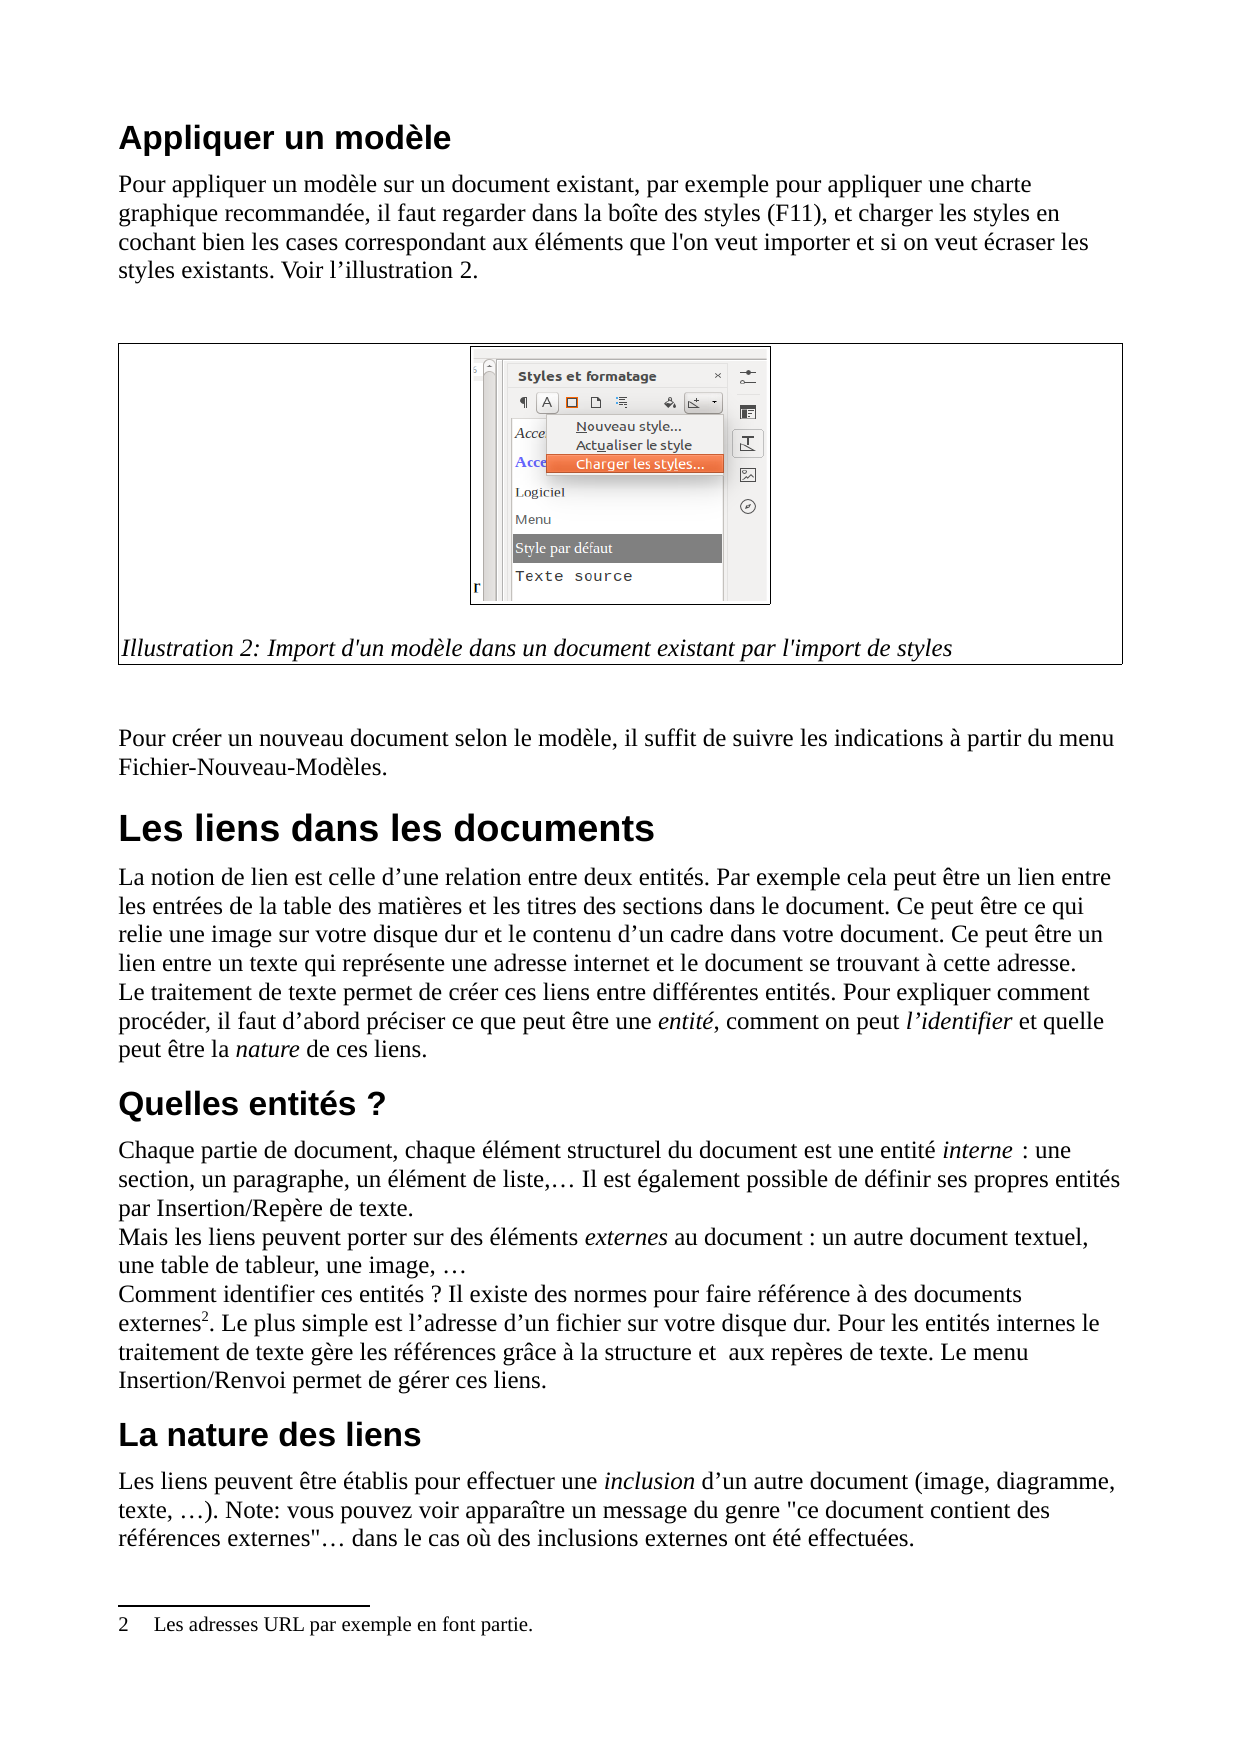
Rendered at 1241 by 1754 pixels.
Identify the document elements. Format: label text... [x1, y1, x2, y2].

text Mais les liens peuvent porter sur des éléments externes au document : un autre document textuel, une table de tableur, une image, … [118, 1222, 1122, 1279]
subtitle Quelles entités ? [118, 1084, 1122, 1123]
text La notion de lien est celle d’une relation entre deux entités. Par exemple cela peut être un lien entre les entrées de la table des matières et les titres des sections dans le document. Ce peut être ce qui relie une image sur votre disque dur et le contenu d’un cadre dans votre document. Ce peut être un lien entre un texte qui représente une adresse internet et le document se trouvant à cette adresse. [118, 862, 1122, 977]
subtitle La nature des liens [118, 1415, 1122, 1453]
text Pour appliquer un modèle sur un document existant, par exemple pour appliquer une charte graphique recommandée, il faut regarder dans la boîte des styles (F11), et charger les styles en cochant bien les cases correspondant aux éléments que l'on veut importer et si on veut écraser les styles existants. Voir l’illustration 2. [118, 169, 1122, 284]
subtitle Appliquer un modèle [118, 118, 1122, 157]
text Illustration 2: Import d'un modèle dans un document existant par l'import de styles [121, 347, 1119, 661]
text Pour créer un nouveau document selon le modèle, il suffit de suivre les indications à partir du menu Fichier-Nouveau-Modèles. [118, 665, 1122, 781]
text [118, 284, 1122, 343]
text Chaque partie de document, chaque élément structurel du document est une entité interne : une section, un paragraphe, un élément de liste,… Il est également possible de définir ses propres entités par Insertion/Repère de texte. [118, 1135, 1122, 1222]
text [119, 344, 1122, 664]
subtitle Les liens dans les documents [118, 806, 1122, 849]
text Les liens peuvent être établis pour effectuer une inclusion d’un autre document (image, diagramme, texte, …). Note: vous pouvez voir apparaître un message du genre "ce document contient des références externes"… dans le cas où des inclusions externes ont été effectuées. [118, 1466, 1122, 1552]
text Les adresses URL par exemple en font partie. [118, 1612, 1122, 1636]
text Le traitement de texte permet de créer ces liens entre différentes entités. Pour expliquer comment procéder, il faut d’abord préciser ce que peut être une entité, comment on peut l’identifier et quelle peut être la nature de ces liens. [118, 977, 1122, 1063]
text Comment identifier ces entités ? Il existe des normes pour faire référence à des documents externes. Le plus simple est l’adresse d’un fichier sur votre disque dur. Pour les entités internes le traitement de texte gère les références grâce à la structure et aux repères de texte. Le menu Insertion/Renvoi permet de gérer ces liens. [118, 1279, 1122, 1394]
picture [473, 349, 767, 601]
